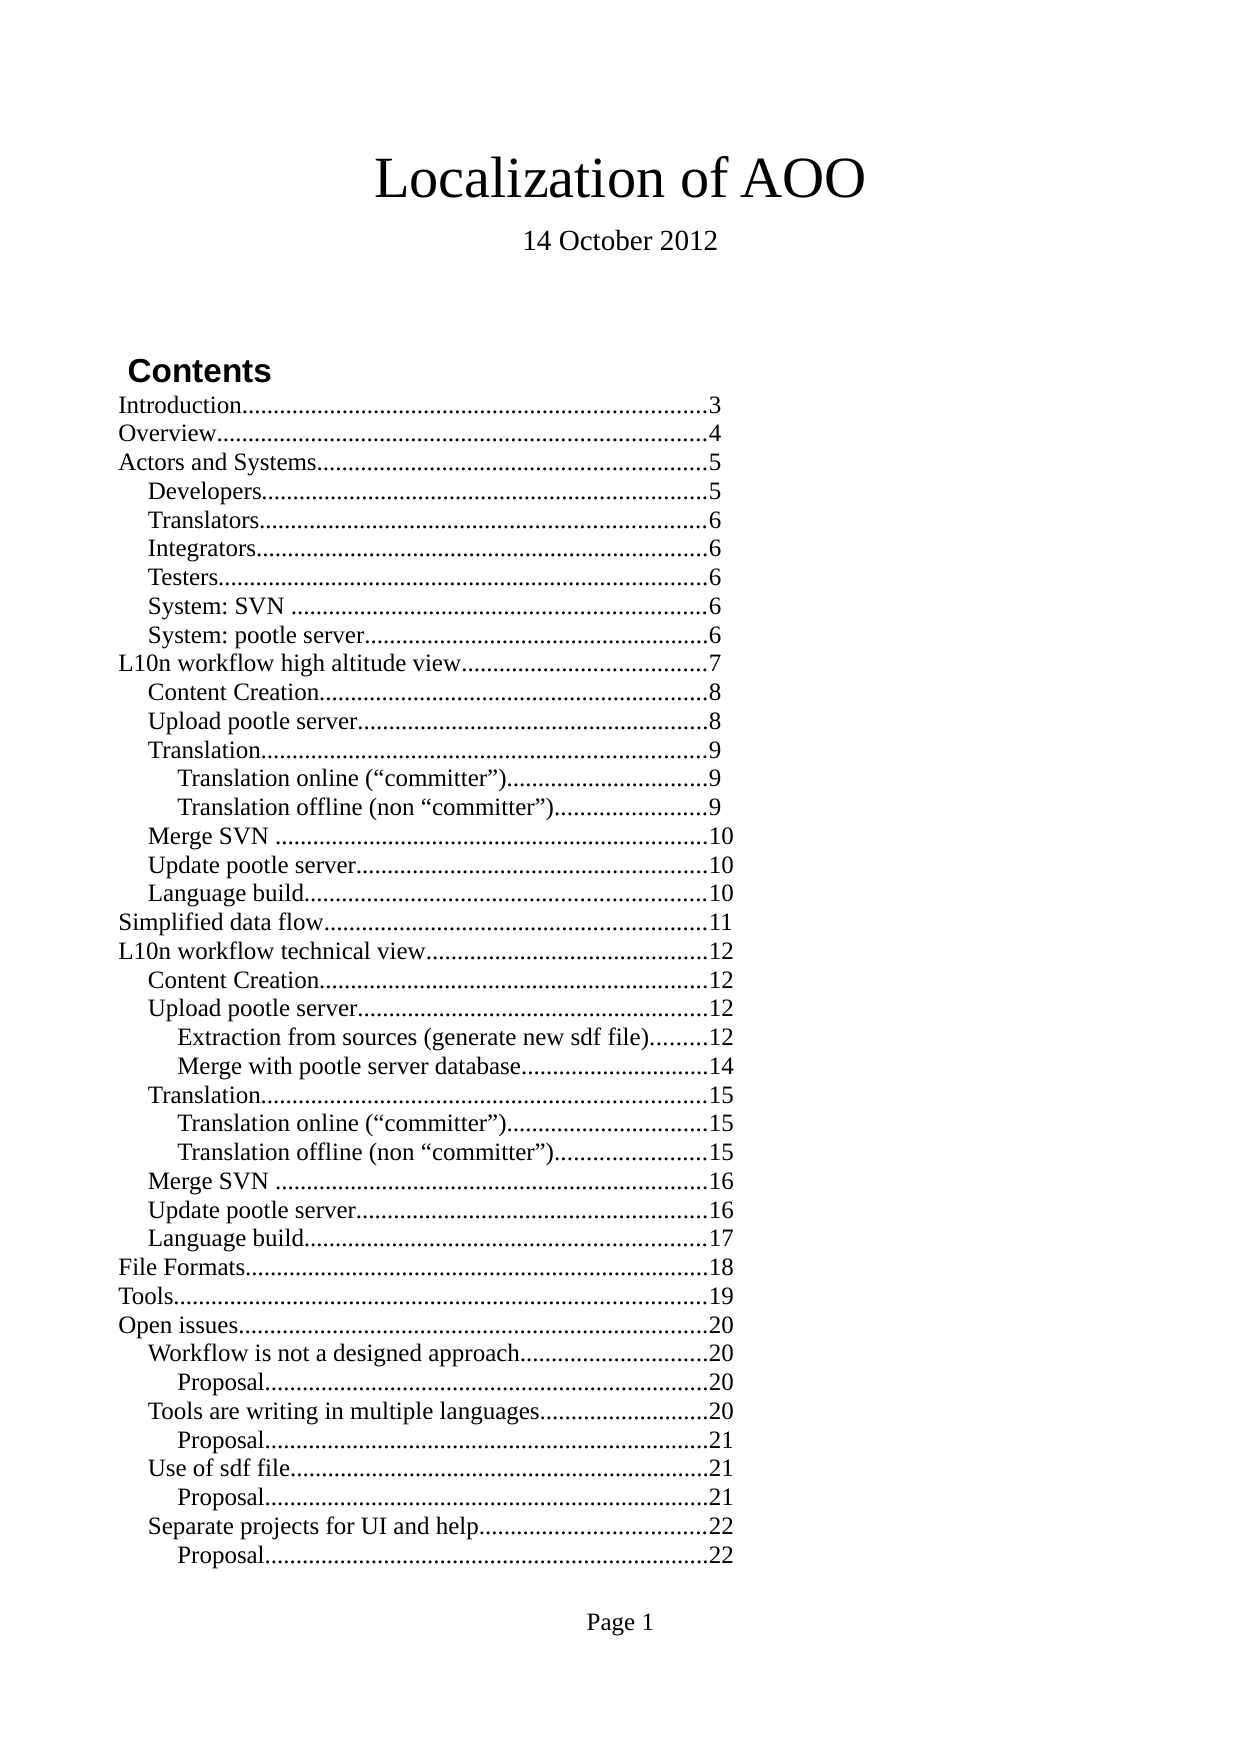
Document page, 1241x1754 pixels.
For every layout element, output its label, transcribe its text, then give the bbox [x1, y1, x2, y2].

text Translation 9 [148, 735, 1122, 763]
text Translation offline (non “committer”) 15 [177, 1137, 1122, 1166]
text Upload pootle server 12 [148, 993, 1122, 1022]
subtitle Localization of AOO [118, 143, 1122, 210]
text Update pootle server 16 [148, 1195, 1122, 1223]
text Upload pootle server 8 [148, 706, 1122, 735]
text Translation 15 [148, 1080, 1122, 1108]
text File Formats 18 [118, 1252, 1122, 1281]
text Proposal 21 [177, 1482, 1122, 1511]
text Merge SVN 16 [148, 1166, 1122, 1195]
text Update pootle server 10 [148, 850, 1122, 878]
text Developers 5 [148, 476, 1122, 505]
text L10n workflow high altitude view 7 [118, 648, 1122, 677]
text Proposal 20 [177, 1367, 1122, 1396]
text Merge with pootle server database 14 [177, 1051, 1122, 1080]
text Simplified data flow 11 [118, 907, 1122, 936]
text Testers 6 [148, 562, 1122, 591]
text Content Creation 12 [148, 965, 1122, 993]
text Overview 4 [118, 418, 1122, 447]
text 14 October 2012 [118, 223, 1122, 256]
text Tools are writing in multiple languages 20 [148, 1396, 1122, 1425]
text Workflow is not a designed approach 20 [148, 1338, 1122, 1367]
text Translators 6 [148, 505, 1122, 533]
text Translation online (“committer”) 9 [177, 763, 1122, 792]
text Proposal 21 [177, 1425, 1122, 1453]
text Open issues 20 [118, 1310, 1122, 1338]
text Content Creation 8 [148, 677, 1122, 706]
text System: pootle server 6 [148, 620, 1122, 648]
text Language build 17 [148, 1223, 1122, 1252]
text Proposal 22 [177, 1540, 1122, 1568]
text Merge SVN 10 [148, 821, 1122, 850]
subtitle Contents [118, 351, 1122, 390]
text System: SVN 6 [148, 591, 1122, 620]
text Integrators 6 [148, 533, 1122, 562]
text Translation online (“committer”) 15 [177, 1108, 1122, 1137]
text Use of sdf file 21 [148, 1453, 1122, 1482]
text Extraction from sources (generate new sdf file) 12 [177, 1022, 1122, 1051]
text L10n workflow technical view 12 [118, 936, 1122, 965]
text Tools 19 [118, 1281, 1122, 1310]
text Translation offline (non “committer”) 9 [177, 792, 1122, 821]
text Actors and Systems 5 [118, 447, 1122, 476]
text Introduction 3 [118, 390, 1122, 418]
text Separate projects for UI and help 22 [148, 1511, 1122, 1540]
text Language build 10 [148, 878, 1122, 907]
